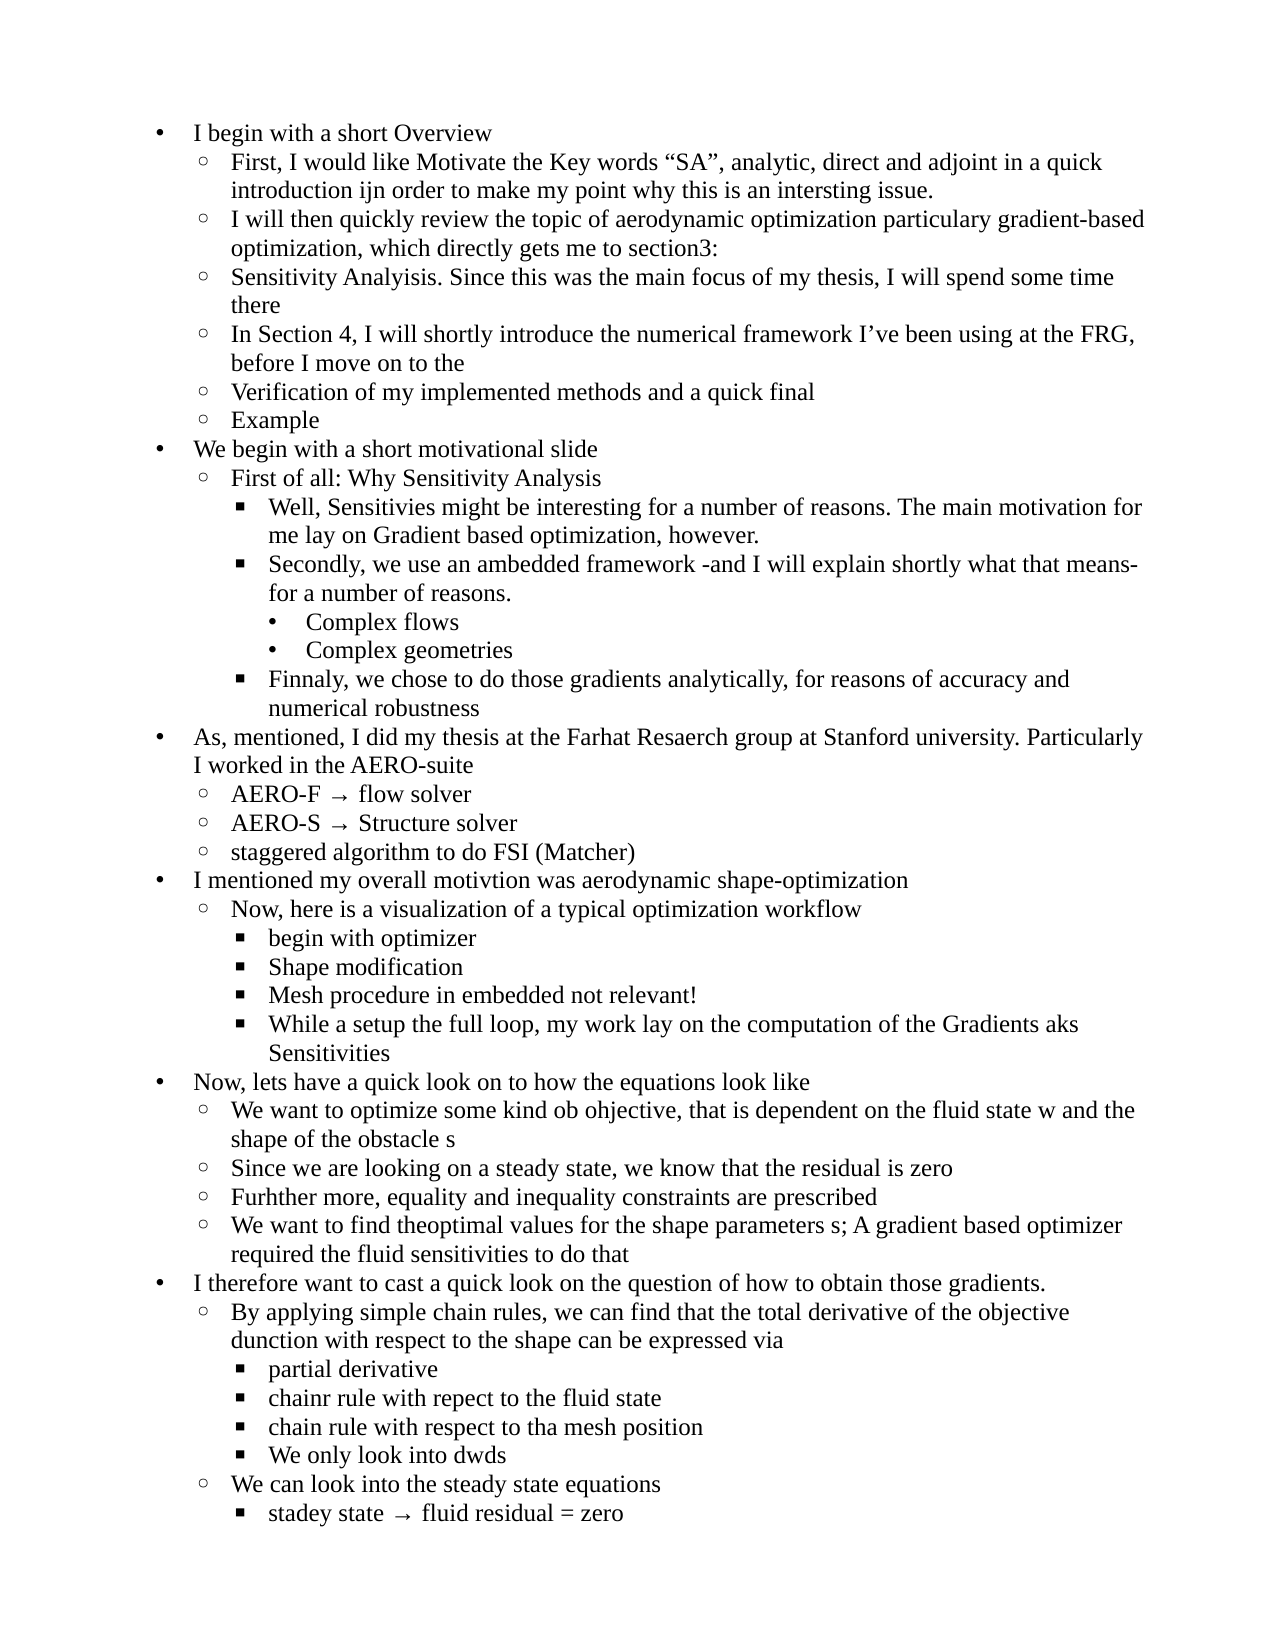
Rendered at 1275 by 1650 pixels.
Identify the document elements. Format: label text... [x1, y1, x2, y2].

list We want to optimize some kind ob ohjective, that is dependent on the fluid state w and the shape of the obstacle s [193, 1096, 1157, 1153]
list Shape modification [231, 952, 1157, 981]
list AERO-F → flow solver [193, 779, 1157, 808]
list AERO-S → Structure solver [193, 808, 1157, 837]
list Complex flows [268, 607, 1157, 636]
list Well, Sensitivies might be interesting for a number of reasons. The main motivation for me lay on Gradient based optimization, however. [231, 492, 1157, 549]
list Now, here is a visualization of a typical optimization workflow [193, 894, 1157, 923]
list While a setup the full loop, my work lay on the computation of the Gradients aks Sensitivities [231, 1009, 1157, 1067]
list Complex geometries [268, 636, 1157, 664]
list Furhther more, equality and inequality constraints are prescribed [193, 1182, 1157, 1211]
list begin with optimizer [231, 923, 1157, 952]
list We begin with a short motivational slide [156, 434, 1157, 463]
list stadey state → fluid residual = zero [231, 1498, 1157, 1527]
list I therefore want to cast a quick look on the question of how to obtain those gradients. [156, 1268, 1157, 1297]
list We can look into the steady state equations [193, 1469, 1157, 1498]
list I will then quickly review the topic of aerodynamic optimization particulary gradient-based optimization, which directly gets me to section3: [193, 204, 1157, 262]
list I begin with a short Overview [156, 118, 1157, 147]
list First, I would like Motivate the Key words “SA”, analytic, direct and adjoint in a quick introduction ijn order to make my point why this is an intersting issue. [193, 147, 1157, 204]
list We want to find theoptimal values for the shape parameters s; A gradient based optimizer required the fluid sensitivities to do that [193, 1211, 1157, 1268]
list chainr rule with repect to the fluid state [231, 1383, 1157, 1412]
list chain rule with respect to tha mesh position [231, 1412, 1157, 1441]
list In Section 4, I will shortly introduce the numerical framework I’ve been using at the FRG, before I move on to the [193, 319, 1157, 377]
list I mentioned my overall motivtion was aerodynamic shape-optimization [156, 866, 1157, 894]
list Mesh procedure in embedded not relevant! [231, 981, 1157, 1009]
list Now, lets have a quick look on to how the equations look like [156, 1067, 1157, 1096]
list Example [193, 406, 1157, 434]
list By applying simple chain rules, we can find that the total derivative of the objective dunction with respect to the shape can be expressed via [193, 1297, 1157, 1354]
list Since we are looking on a steady state, we know that the residual is zero [193, 1153, 1157, 1182]
list Secondly, we use an ambedded framework -and I will explain shortly what that means- for a number of reasons. [231, 549, 1157, 607]
list As, mentioned, I did my thesis at the Farhat Resaerch group at Stanford university. Particularly I worked in the AERO-suite [156, 722, 1157, 779]
list We only look into dwds [231, 1441, 1157, 1469]
list partial derivative [231, 1354, 1157, 1383]
list Finnaly, we chose to do those gradients analytically, for reasons of accuracy and numerical robustness [231, 664, 1157, 722]
list staggered algorithm to do FSI (Matcher) [193, 837, 1157, 866]
list Verification of my implemented methods and a quick final [193, 377, 1157, 406]
list Sensitivity Analyisis. Since this was the main focus of my thesis, I will spend some time there [193, 262, 1157, 319]
list First of all: Why Sensitivity Analysis [193, 463, 1157, 492]
